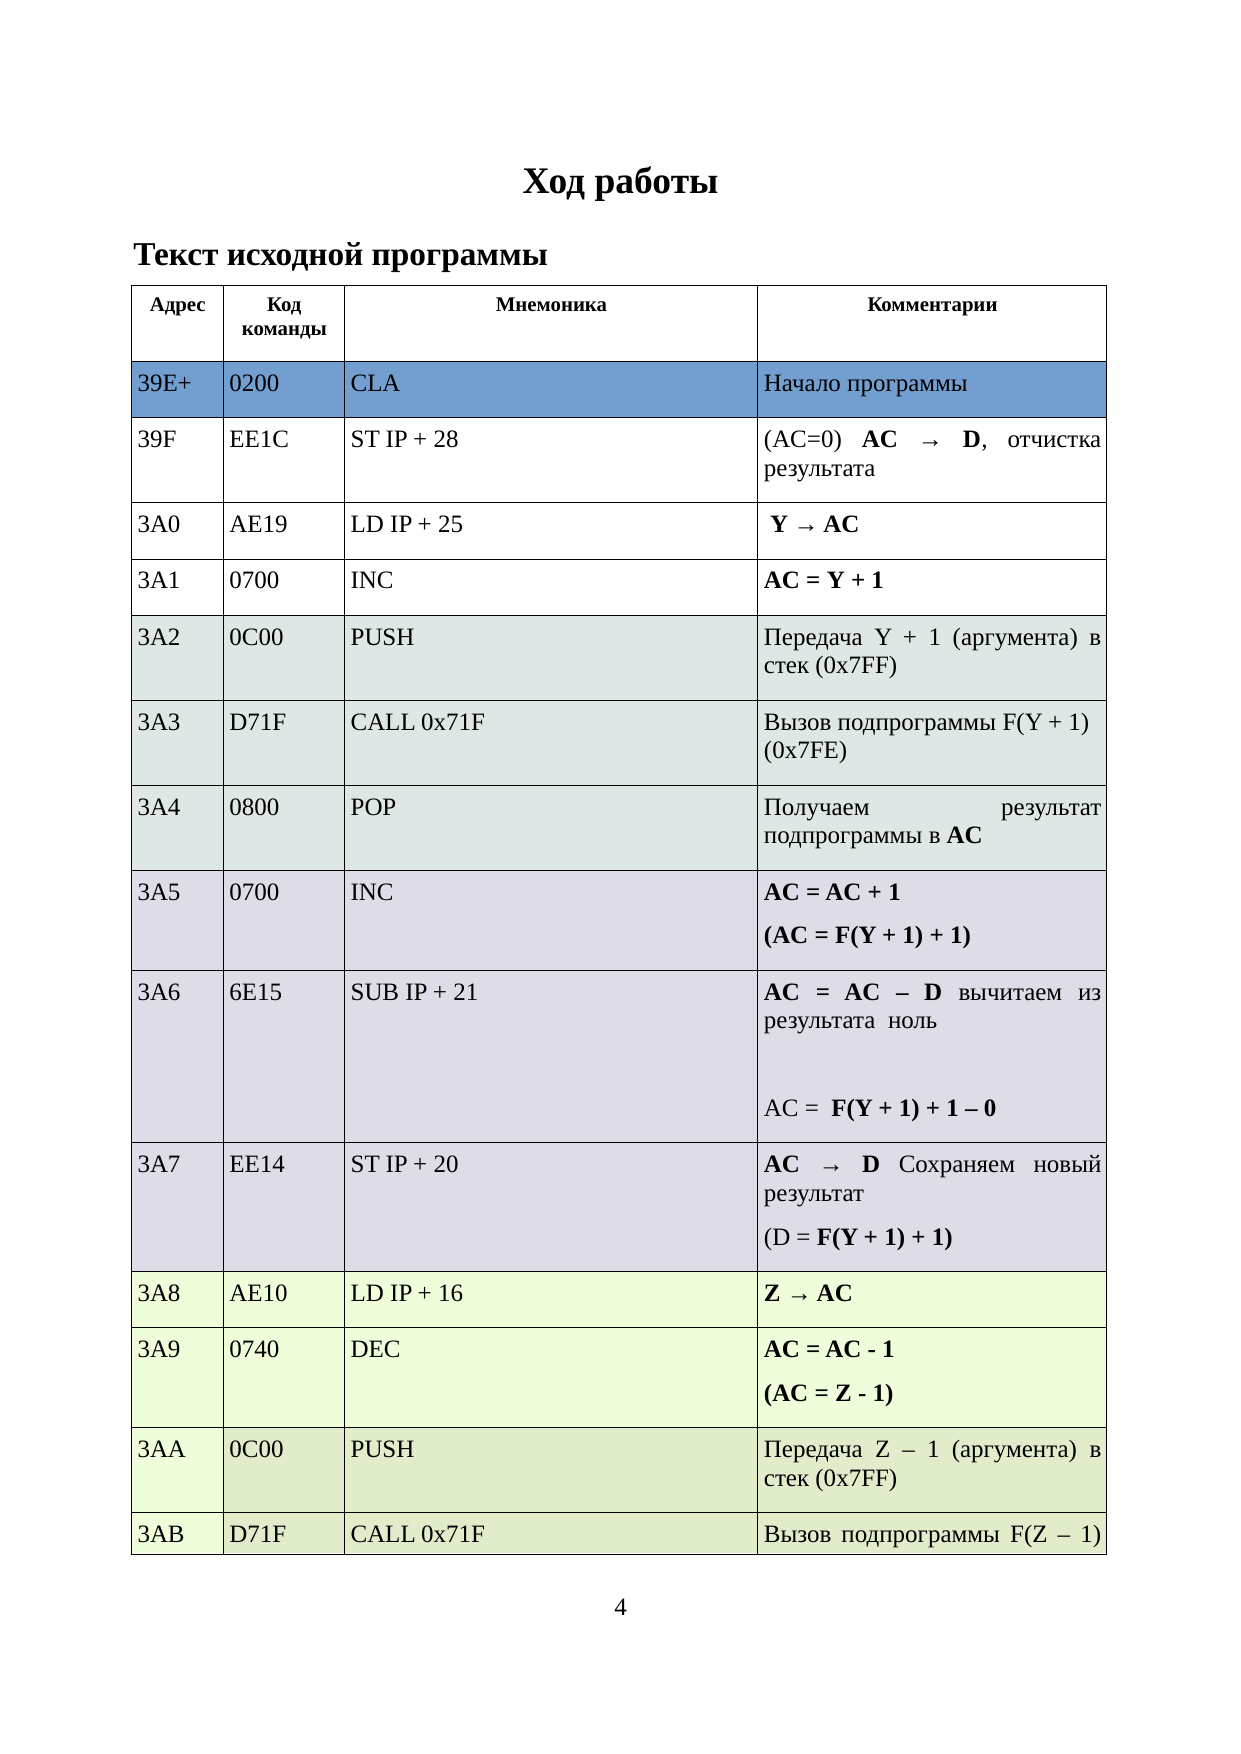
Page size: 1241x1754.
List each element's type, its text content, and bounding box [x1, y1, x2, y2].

table_cell 3A9 [132, 1328, 223, 1427]
table_cell AE19 [224, 503, 344, 558]
table_cell LD IP + 16 [345, 1272, 757, 1327]
table_cell POP [345, 786, 757, 870]
table_header Мнемоника [345, 286, 757, 361]
table_cell D71F [224, 701, 344, 785]
table_cell AE10 [224, 1272, 344, 1327]
table_cell CALL 0x71F [345, 1513, 757, 1553]
subtitle Ход работы [133, 158, 1107, 201]
table_cell 3AB [132, 1513, 223, 1553]
table_cell 3A6 [132, 971, 223, 1142]
table_cell 0800 [224, 786, 344, 870]
table_cell 3A1 [132, 560, 223, 615]
table_cell PUSH [345, 616, 757, 700]
table_cell Z → AC [758, 1272, 1106, 1327]
table_cell EE1C [224, 418, 344, 502]
table_cell CALL 0x71F [345, 701, 757, 785]
table_cell AC = AC – D вычитаем из результата ноль AC = F(Y + 1) + 1 – 0 [758, 971, 1106, 1142]
table_cell EE14 [224, 1143, 344, 1271]
table_header Комментарии [758, 286, 1106, 361]
table_cell 3A3 [132, 701, 223, 785]
table_cell LD IP + 25 [345, 503, 757, 558]
table_cell 0200 [224, 362, 344, 417]
table_cell Начало программы [758, 362, 1106, 417]
table_cell D71F [224, 1513, 344, 1553]
table_cell AC = Y + 1 [758, 560, 1106, 615]
table_cell 39F [132, 418, 223, 502]
table_cell Вызов подпрограммы F(Y + 1) (0x7FE) [758, 701, 1106, 785]
table_cell 6E15 [224, 971, 344, 1142]
table_cell AC = AC - 1 (AC = Z - 1) [758, 1328, 1106, 1427]
table_cell AC = AC + 1 (AC = F(Y + 1) + 1) [758, 871, 1106, 970]
table_cell SUB IP + 21 [345, 971, 757, 1142]
table_cell Вызов подпрограммы F(Z – 1) [758, 1513, 1106, 1553]
table_cell 0740 [224, 1328, 344, 1427]
table_cell ST IP + 20 [345, 1143, 757, 1271]
table_cell 3AA [132, 1428, 223, 1512]
table_cell DEC [345, 1328, 757, 1427]
table_cell 39E+ [132, 362, 223, 417]
table_cell 3A5 [132, 871, 223, 970]
table_cell Передача Z – 1 (аргумента) в стек (0x7FF) [758, 1428, 1106, 1512]
table_cell 0700 [224, 560, 344, 615]
table_cell CLA [345, 362, 757, 417]
subtitle Текст исходной программы [133, 234, 1107, 273]
table_cell Передача Y + 1 (аргумента) в стек (0x7FF) [758, 616, 1106, 700]
table_cell INC [345, 560, 757, 615]
table_cell 3A7 [132, 1143, 223, 1271]
table_cell INC [345, 871, 757, 970]
table_cell 3A0 [132, 503, 223, 558]
table_header Код команды [224, 286, 344, 361]
table_cell AC → D Сохраняем новый результат (D = F(Y + 1) + 1) [758, 1143, 1106, 1271]
table_cell 3A2 [132, 616, 223, 700]
table_cell (AC=0) AC → D, отчистка результата [758, 418, 1106, 502]
table_cell 0C00 [224, 616, 344, 700]
table_cell 0700 [224, 871, 344, 970]
table_cell 3A8 [132, 1272, 223, 1327]
table_cell 0C00 [224, 1428, 344, 1512]
table_cell 3A4 [132, 786, 223, 870]
table_header Адрес [132, 286, 223, 361]
table_cell ST IP + 28 [345, 418, 757, 502]
table_cell Y → AC [758, 503, 1106, 558]
table_cell PUSH [345, 1428, 757, 1512]
table_cell Получаем результат подпрограммы в AC [758, 786, 1106, 870]
